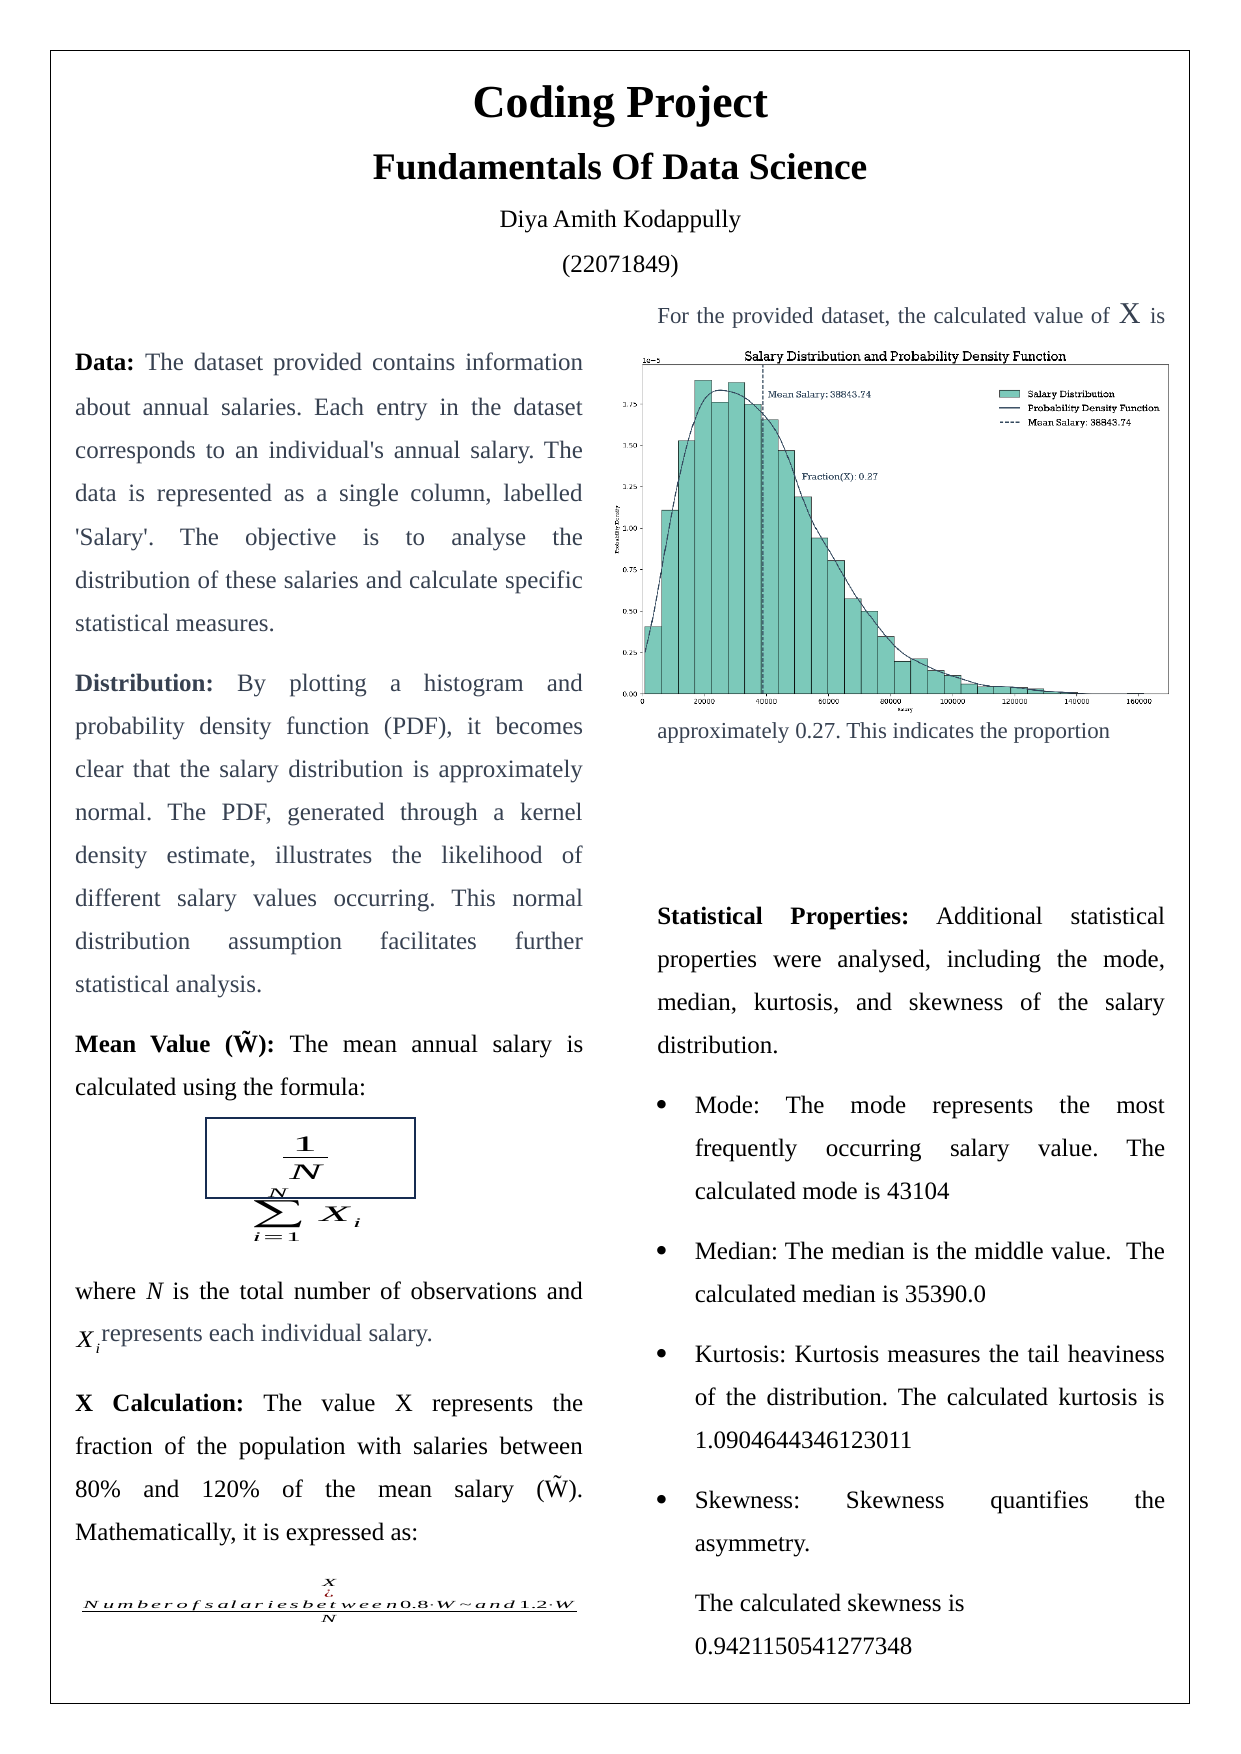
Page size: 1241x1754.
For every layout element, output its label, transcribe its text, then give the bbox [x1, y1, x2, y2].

text where N is the total number of observations and represents each individual salary. [75, 1276, 583, 1357]
text Fundamentals Of Data Science [75, 144, 1165, 187]
text Distribution: By plotting a histogram and probability density function (PDF), it becomes clear that the salary distribution is approximately normal. The PDF, generated through a kernel density estimate, illustrates the likelihood of different salary values occurring. This normal distribution assumption facilitates further statistical analysis. [75, 668, 583, 998]
list Skewness: Skewness quantifies the asymmetry. [657, 1485, 1165, 1557]
text X Calculation: The value X represents the fraction of the population with salaries between 80% and 120% of the mean salary (W̃). Mathematically, it is expressed as: [75, 1388, 583, 1546]
text Mean Value (W̃): The mean annual salary is calculated using the formula: [75, 1029, 583, 1101]
text For the provided dataset, the calculated value of X is [657, 295, 1165, 346]
text Diya Amith Kodappully [75, 204, 1165, 233]
list The calculated skewness is 0.9421150541277348 [694, 1588, 1165, 1660]
text Coding Project [75, 75, 1165, 128]
text approximately 0.27. This indicates the proportion [657, 717, 1165, 743]
text Data: The dataset provided contains information about annual salaries. Each entry in the dataset corresponds to an individual's annual salary. The data is represented as a single column, labelled 'Salary'. The objective is to analyse the distribution of these salaries and calculate specific statistical measures. [75, 344, 583, 637]
text (22071849) [75, 249, 1165, 278]
list Mode: The mode represents the most frequently occurring salary value. The calculated mode is 43104 [657, 1090, 1165, 1205]
list Median: The median is the middle value. The calculated median is 35390.0 [657, 1236, 1165, 1308]
list Kurtosis: Kurtosis measures the tail heaviness of the distribution. The calculated kurtosis is 1.0904644346123011 [657, 1339, 1165, 1454]
text Statistical Properties: Additional statistical properties were analysed, including the mode, median, kurtosis, and skewness of the salary distribution. [657, 901, 1165, 1059]
